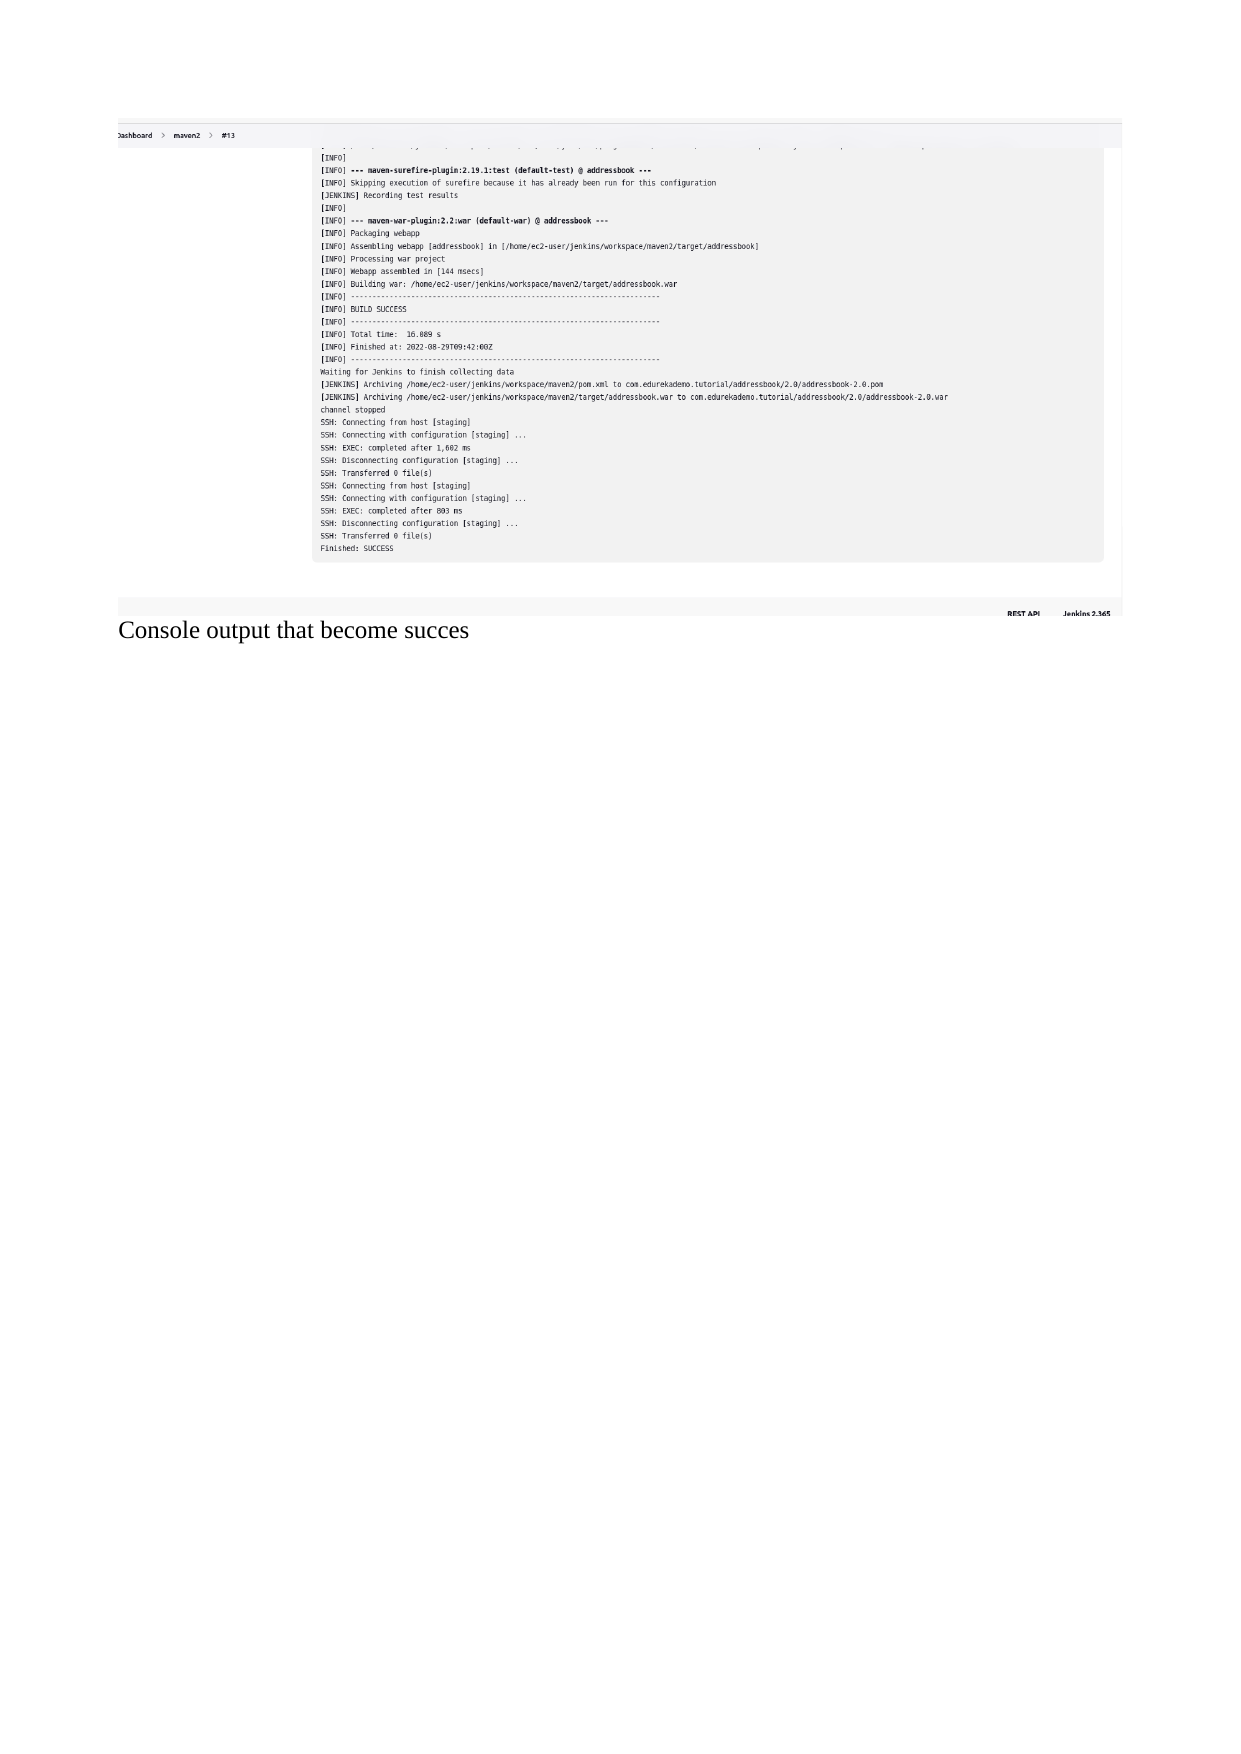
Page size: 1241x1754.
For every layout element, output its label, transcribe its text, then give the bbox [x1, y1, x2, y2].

picture [118, 118, 1123, 616]
text Console output that become succes [118, 616, 1122, 644]
